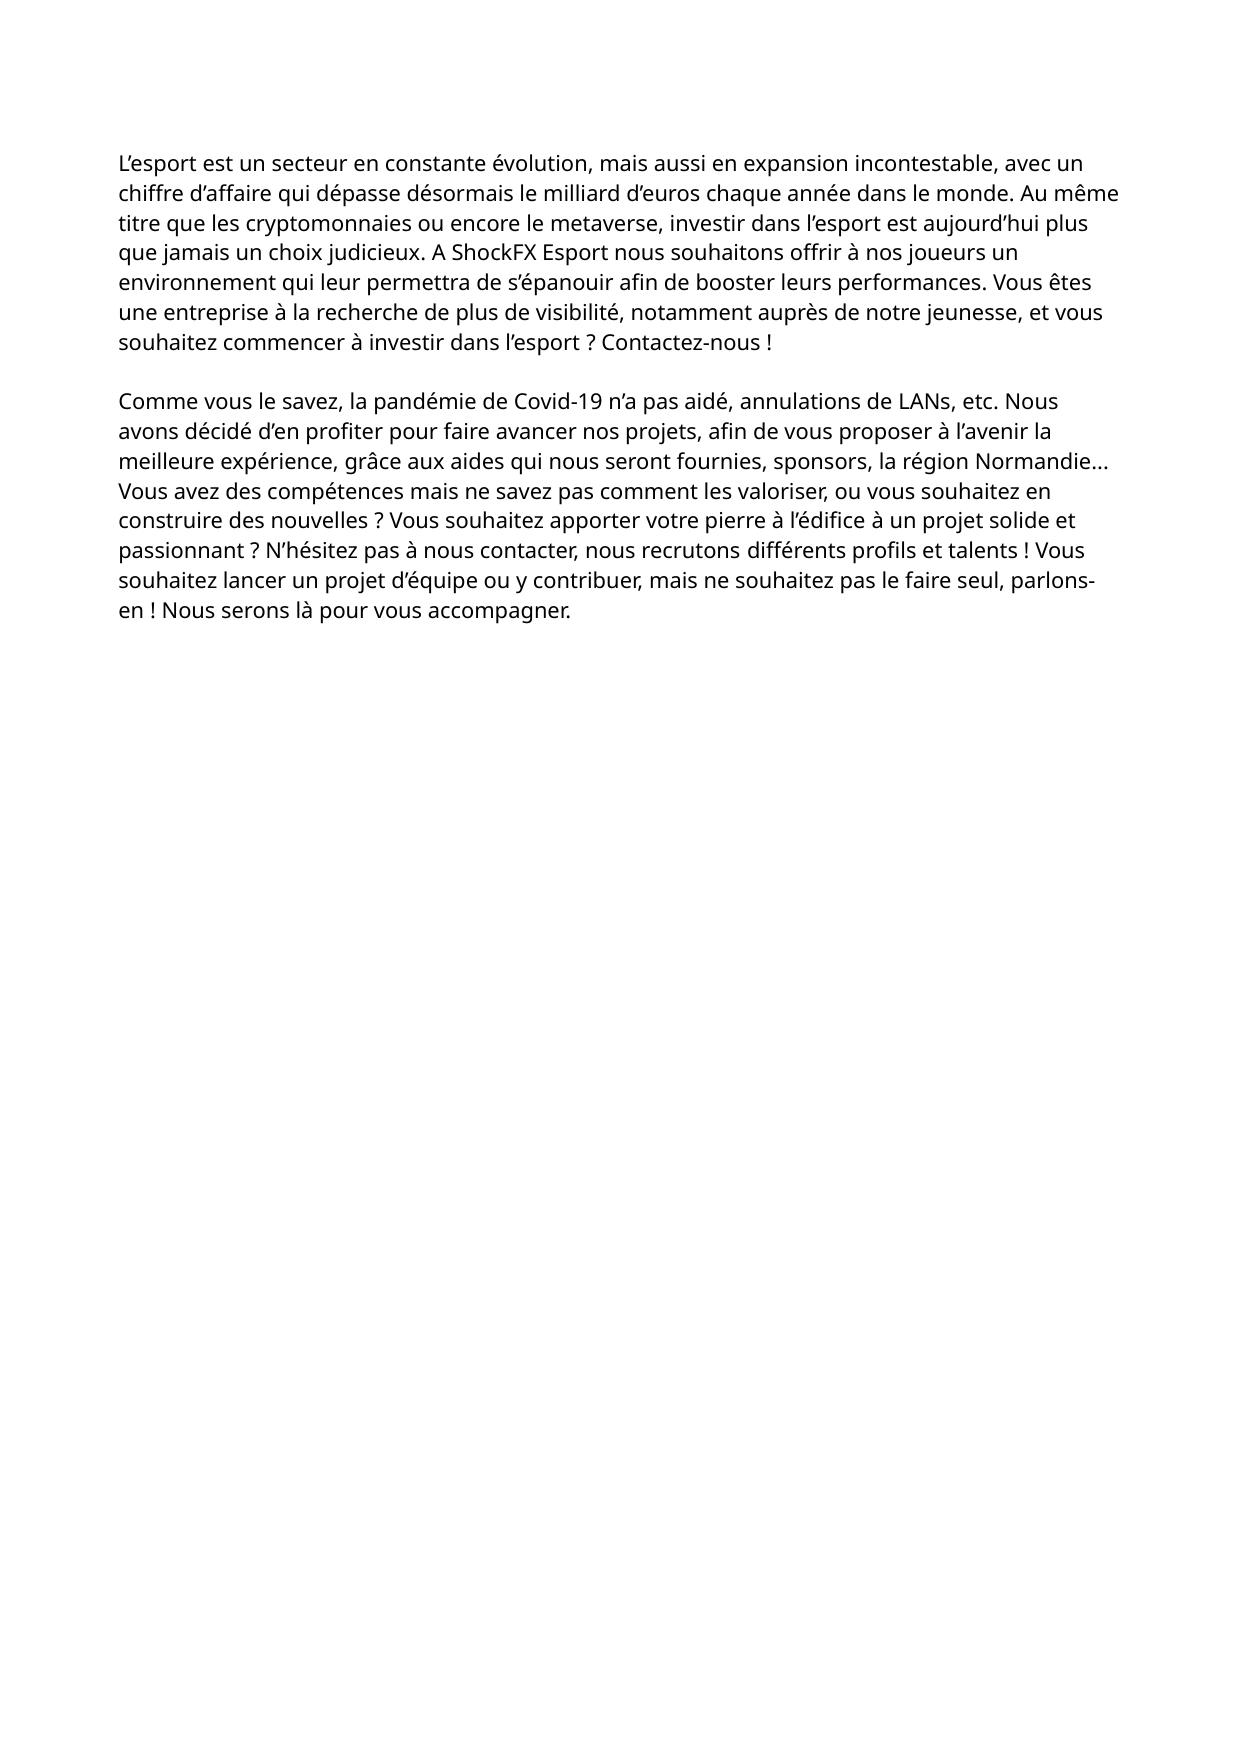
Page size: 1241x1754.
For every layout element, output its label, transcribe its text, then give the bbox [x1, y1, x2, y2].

text L’esport est un secteur en constante évolution, mais aussi en expansion incontestable, avec un chiffre d’affaire qui dépasse désormais le milliard d’euros chaque année dans le monde. Au même titre que les cryptomonnaies ou encore le metaverse, investir dans l’esport est aujourd’hui plus que jamais un choix judicieux. A ShockFX Esport nous souhaitons offrir à nos joueurs un environnement qui leur permettra de s’épanouir afin de booster leurs performances. Vous êtes une entreprise à la recherche de plus de visibilité, notamment auprès de notre jeunesse, et vous souhaitez commencer à investir dans l’esport ? Contactez-nous ! [118, 148, 1122, 356]
text Comme vous le savez, la pandémie de Covid-19 n’a pas aidé, annulations de LANs, etc. Nous avons décidé d’en profiter pour faire avancer nos projets, afin de vous proposer à l’avenir la meilleure expérience, grâce aux aides qui nous seront fournies, sponsors, la région Normandie... Vous avez des compétences mais ne savez pas comment les valoriser, ou vous souhaitez en construire des nouvelles ? Vous souhaitez apporter votre pierre à l’édifice à un projet solide et passionnant ? N’hésitez pas à nous contacter, nous recrutons différents profils et talents ! Vous souhaitez lancer un projet d’équipe ou y contribuer, mais ne souhaitez pas le faire seul, parlons-en ! Nous serons là pour vous accompagner. [118, 386, 1122, 624]
